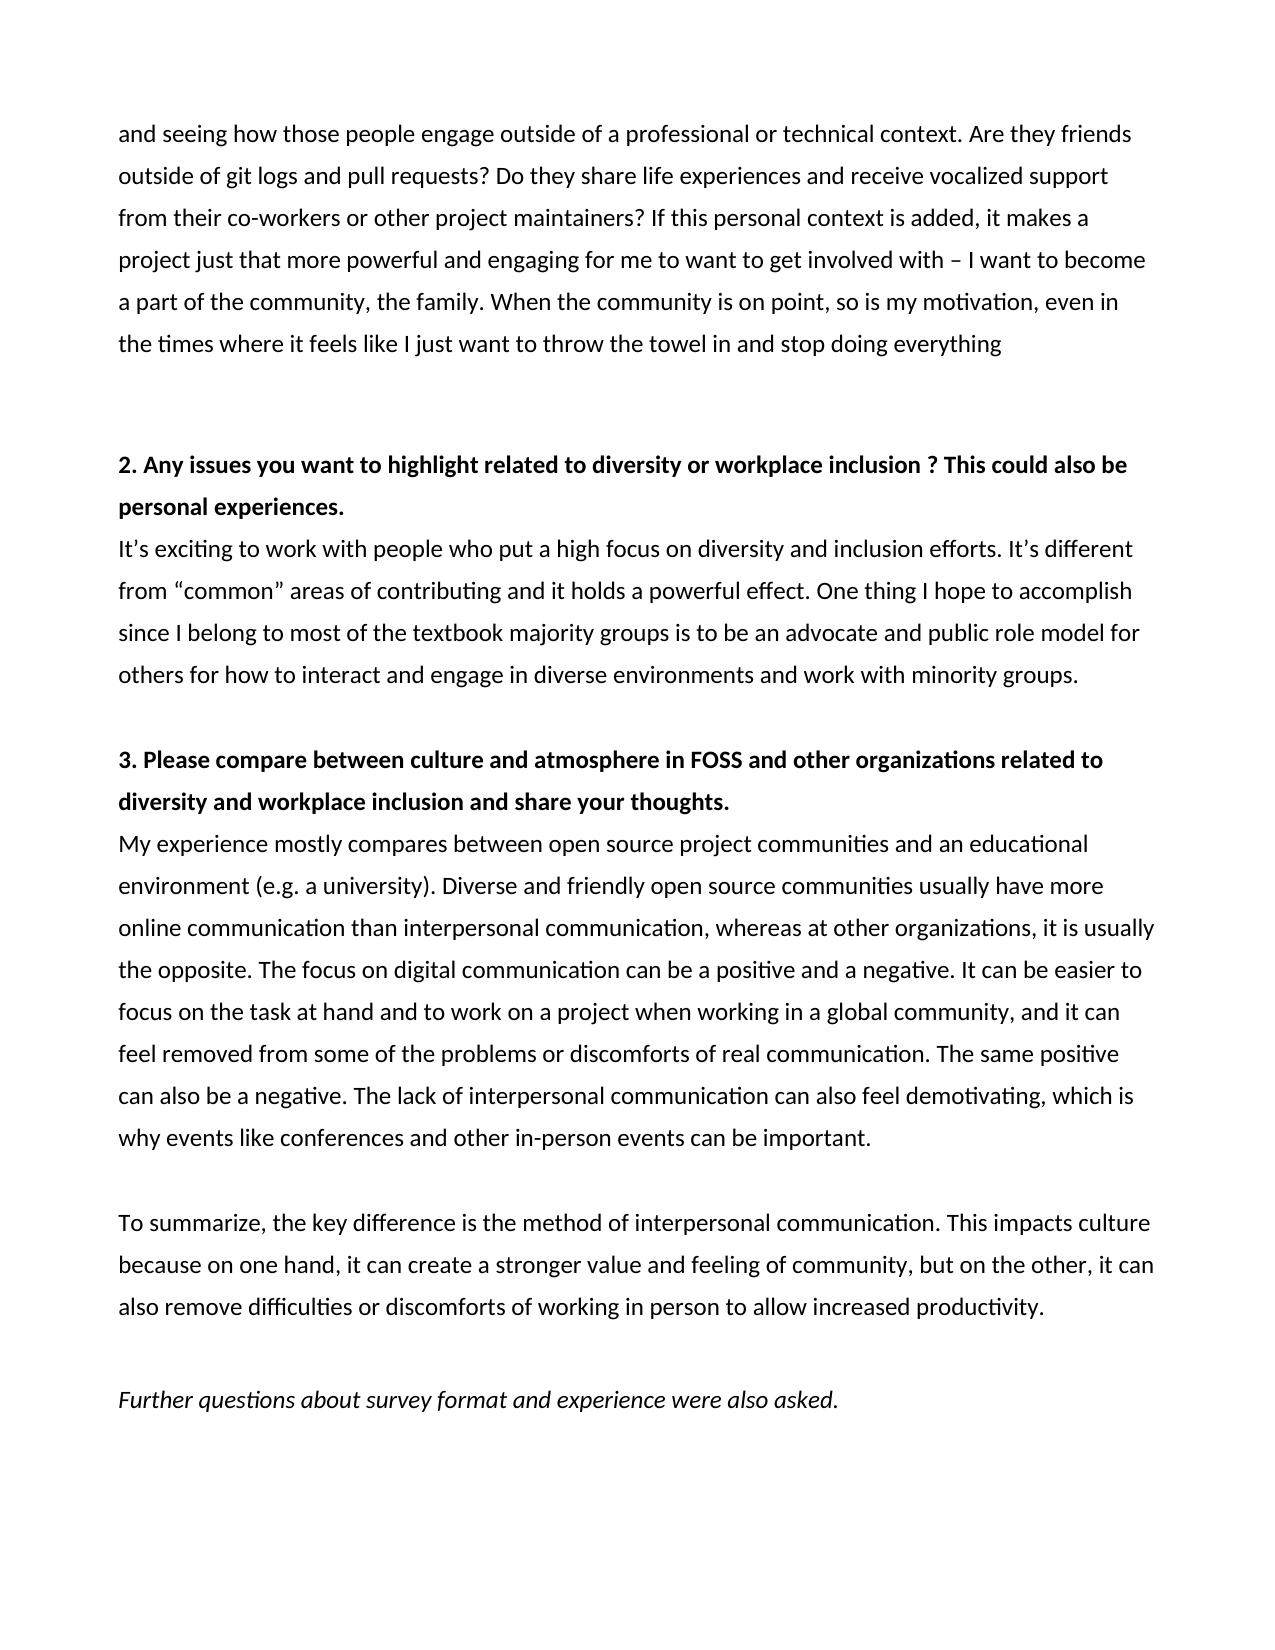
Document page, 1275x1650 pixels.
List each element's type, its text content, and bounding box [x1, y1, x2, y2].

text My experience mostly compares between open source project communities and an educational environment (e.g. a university). Diverse and friendly open source communities usually have more online communication than interpersonal communication, whereas at other organizations, it is usually the opposite. The focus on digital communication can be a positive and a negative. It can be easier to focus on the task at hand and to work on a project when working in a global community, and it can feel removed from some of the problems or discomforts of real communication. The same positive can also be a negative. The lack of interpersonal communication can also feel demotivating, which is why events like conferences and other in-person events can be important. To summarize, the key difference is the method of interpersonal communication. This impacts culture because on one hand, it can create a stronger value and feeling of community, but on the other, it can also remove difficulties or discomforts of working in person to allow increased productivity. [118, 828, 1157, 1321]
text and seeing how those people engage outside of a professional or technical context. Are they friends outside of git logs and pull requests? Do they share life experiences and receive vocalized support from their co-workers or other project maintainers? If this personal context is added, it makes a project just that more powerful and engaging for me to want to get involved with – I want to become a part of the community, the family. When the community is on point, so is my motivation, even in the times where it feels like I just want to throw the towel in and stop doing everything [118, 118, 1157, 359]
text Further questions about survey format and experience were also asked. [118, 1384, 1157, 1451]
text 2. Any issues you want to highlight related to diversity or workplace inclusion ? This could also be personal experiences. [118, 449, 1157, 522]
text It’s exciting to work with people who put a high focus on diversity and inclusion efforts. It’s different from “common” areas of contributing and it holds a powerful effect. One thing I hope to accomplish since I belong to most of the textbook majority groups is to be an advocate and public role model for others for how to interact and engage in diverse environments and work with minority groups. [118, 533, 1157, 690]
text 3. Please compare between culture and atmosphere in FOSS and other organizations related to diversity and workplace inclusion and share your thoughts. [118, 744, 1157, 816]
